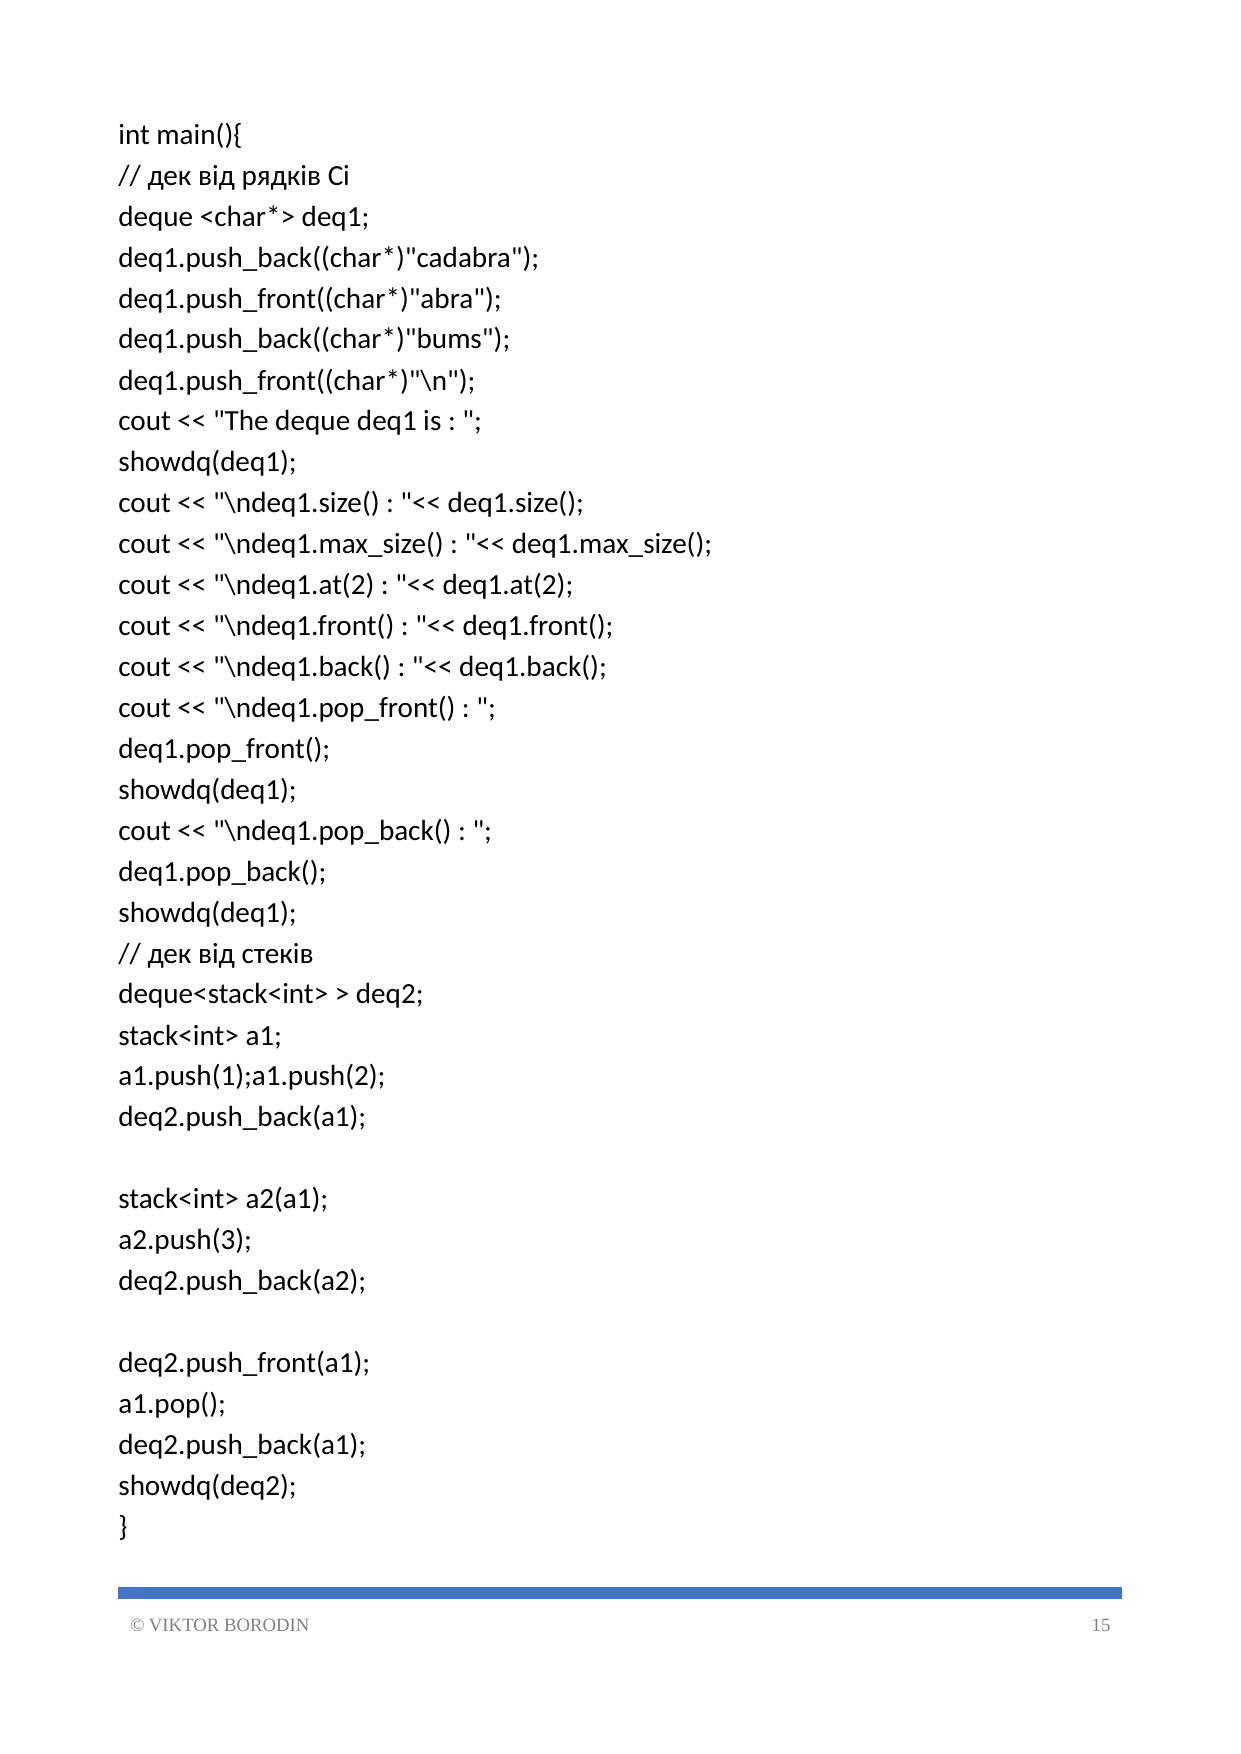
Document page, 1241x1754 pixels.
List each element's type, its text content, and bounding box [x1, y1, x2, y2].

text deq1.pop_back(); [118, 853, 1122, 888]
text deq1.pop_front(); [118, 730, 1122, 766]
text deq1.push_back((char*)"cadabra"); [118, 239, 1122, 274]
text a2.push(3); [118, 1221, 1122, 1257]
text deq2.push_back(a1); [118, 1098, 1122, 1134]
text deq1.push_front((char*)"\n"); [118, 362, 1122, 397]
text deq1.push_front((char*)"abra"); [118, 280, 1122, 315]
text // дек від стеків [118, 935, 1122, 970]
text cout << "\ndeq1.max_size() : "<< deq1.max_size(); [118, 525, 1122, 561]
text int main(){ [118, 116, 1122, 152]
text stack<int> a2(a1); [118, 1180, 1122, 1216]
text cout << "\ndeq1.back() : "<< deq1.back(); [118, 648, 1122, 684]
text deq2.push_front(a1); [118, 1344, 1122, 1380]
text cout << "The deque deq1 is : "; [118, 402, 1122, 438]
text cout << "\ndeq1.pop_front() : "; [118, 689, 1122, 725]
text cout << "\ndeq1.front() : "<< deq1.front(); [118, 607, 1122, 643]
text showdq(deq1); [118, 443, 1122, 479]
text showdq(deq2); [118, 1467, 1122, 1502]
text // дек від рядків Сі [118, 157, 1122, 192]
text deque <char*> deq1; [118, 198, 1122, 233]
text cout << "\ndeq1.size() : "<< deq1.size(); [118, 484, 1122, 520]
text deque<stack<int> > deq2; [118, 976, 1122, 1011]
text deq1.push_back((char*)"bums"); [118, 321, 1122, 356]
text a1.push(1);a1.push(2); [118, 1057, 1122, 1093]
text } [118, 1508, 1122, 1543]
text deq2.push_back(a2); [118, 1262, 1122, 1298]
text stack<int> a1; [118, 1017, 1122, 1052]
text a1.pop(); [118, 1385, 1122, 1421]
text cout << "\ndeq1.at(2) : "<< deq1.at(2); [118, 566, 1122, 602]
text deq2.push_back(a1); [118, 1426, 1122, 1462]
text cout << "\ndeq1.pop_back() : "; [118, 812, 1122, 847]
text showdq(deq1); [118, 771, 1122, 807]
text showdq(deq1); [118, 894, 1122, 929]
